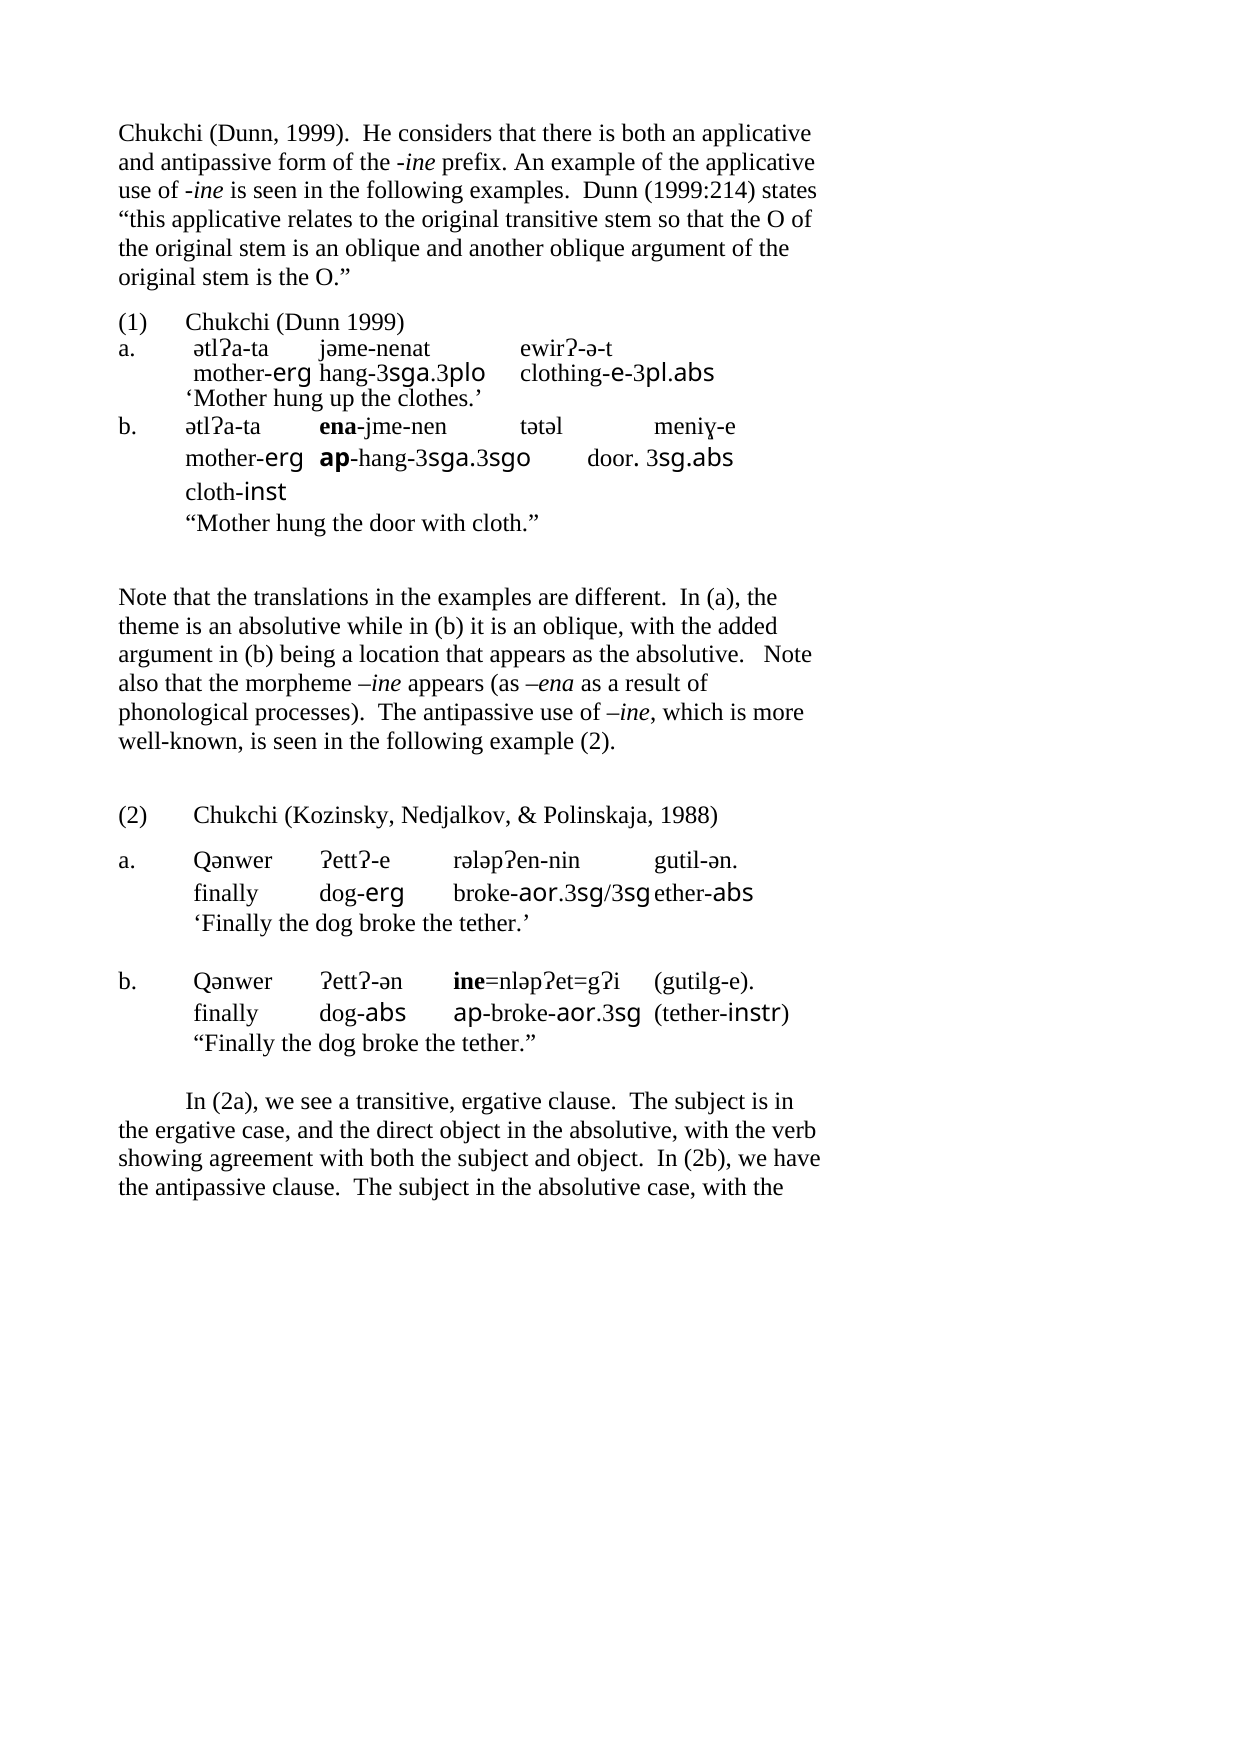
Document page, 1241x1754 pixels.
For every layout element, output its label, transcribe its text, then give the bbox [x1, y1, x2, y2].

text “Mother hung the door with cloth.” [118, 508, 827, 537]
text finally dog-abs ap-broke-aor.3sg (tether-instr) [118, 994, 827, 1028]
text (2) Chukchi (Kozinsky, Nedjalkov, & Polinskaja, 1988) [118, 800, 827, 829]
text a. Qǝnwer ɁettɁ-e rǝlǝpɁen-nin gutil-ǝn. finally dog-erg broke-aor.3sg/3sg ether-abs [118, 845, 827, 908]
text “Finally the dog broke the tether.” [118, 1028, 827, 1057]
text In (2a), we see a transitive, ergative clause. The subject is in the ergative case, and the direct object in the absolutive, with the verb showing agreement with both the subject and object. In (2b), we have the antipassive clause. The subject in the absolutive case, with the [118, 1086, 827, 1201]
text ‘Finally the dog broke the tether.’ [118, 908, 827, 937]
text mother-erg hang-3sga.3plo clothing-e-3pl.abs [118, 361, 827, 386]
text b. ǝtlɁa-ta ena-jme-nen tǝtǝl meniɣ-e [118, 411, 827, 440]
text ‘Mother hung up the clothes.’ [118, 386, 827, 411]
text In a number of languages, an antipassive morpheme appears in cases of applicativization. A particularly interesting example comes from Chukchi (Dunn, 1999). He considers that there is both an applicative and antipassive form of the -ine prefix. An example of the applicative use of -ine is seen in the following examples. Dunn (1999:214) states “this applicative relates to the original transitive stem so that the O of the original stem is an oblique and another oblique argument of the original stem is the O.” [118, 118, 827, 291]
text (1) Chukchi (Dunn 1999) [118, 307, 827, 336]
text Note that the translations in the examples are different. In (a), the theme is an absolutive while in (b) it is an oblique, with the added argument in (b) being a location that appears as the absolutive. Note also that the morpheme –ine appears (as –ena as a result of phonological processes). The antipassive use of –ine, which is more well-known, is seen in the following example (2). [118, 582, 827, 754]
text b. Qǝnwer ɁettɁ-ǝn ine=nlǝpɁet=gɁi (gutilg-e). [118, 966, 827, 994]
text mother-erg ap-hang-3sga.3sgo door. 3sg.abs cloth-inst [118, 440, 827, 508]
text a. ǝtlɁa-ta jǝme-nenat ewirɁ-ǝ-t [118, 336, 827, 361]
